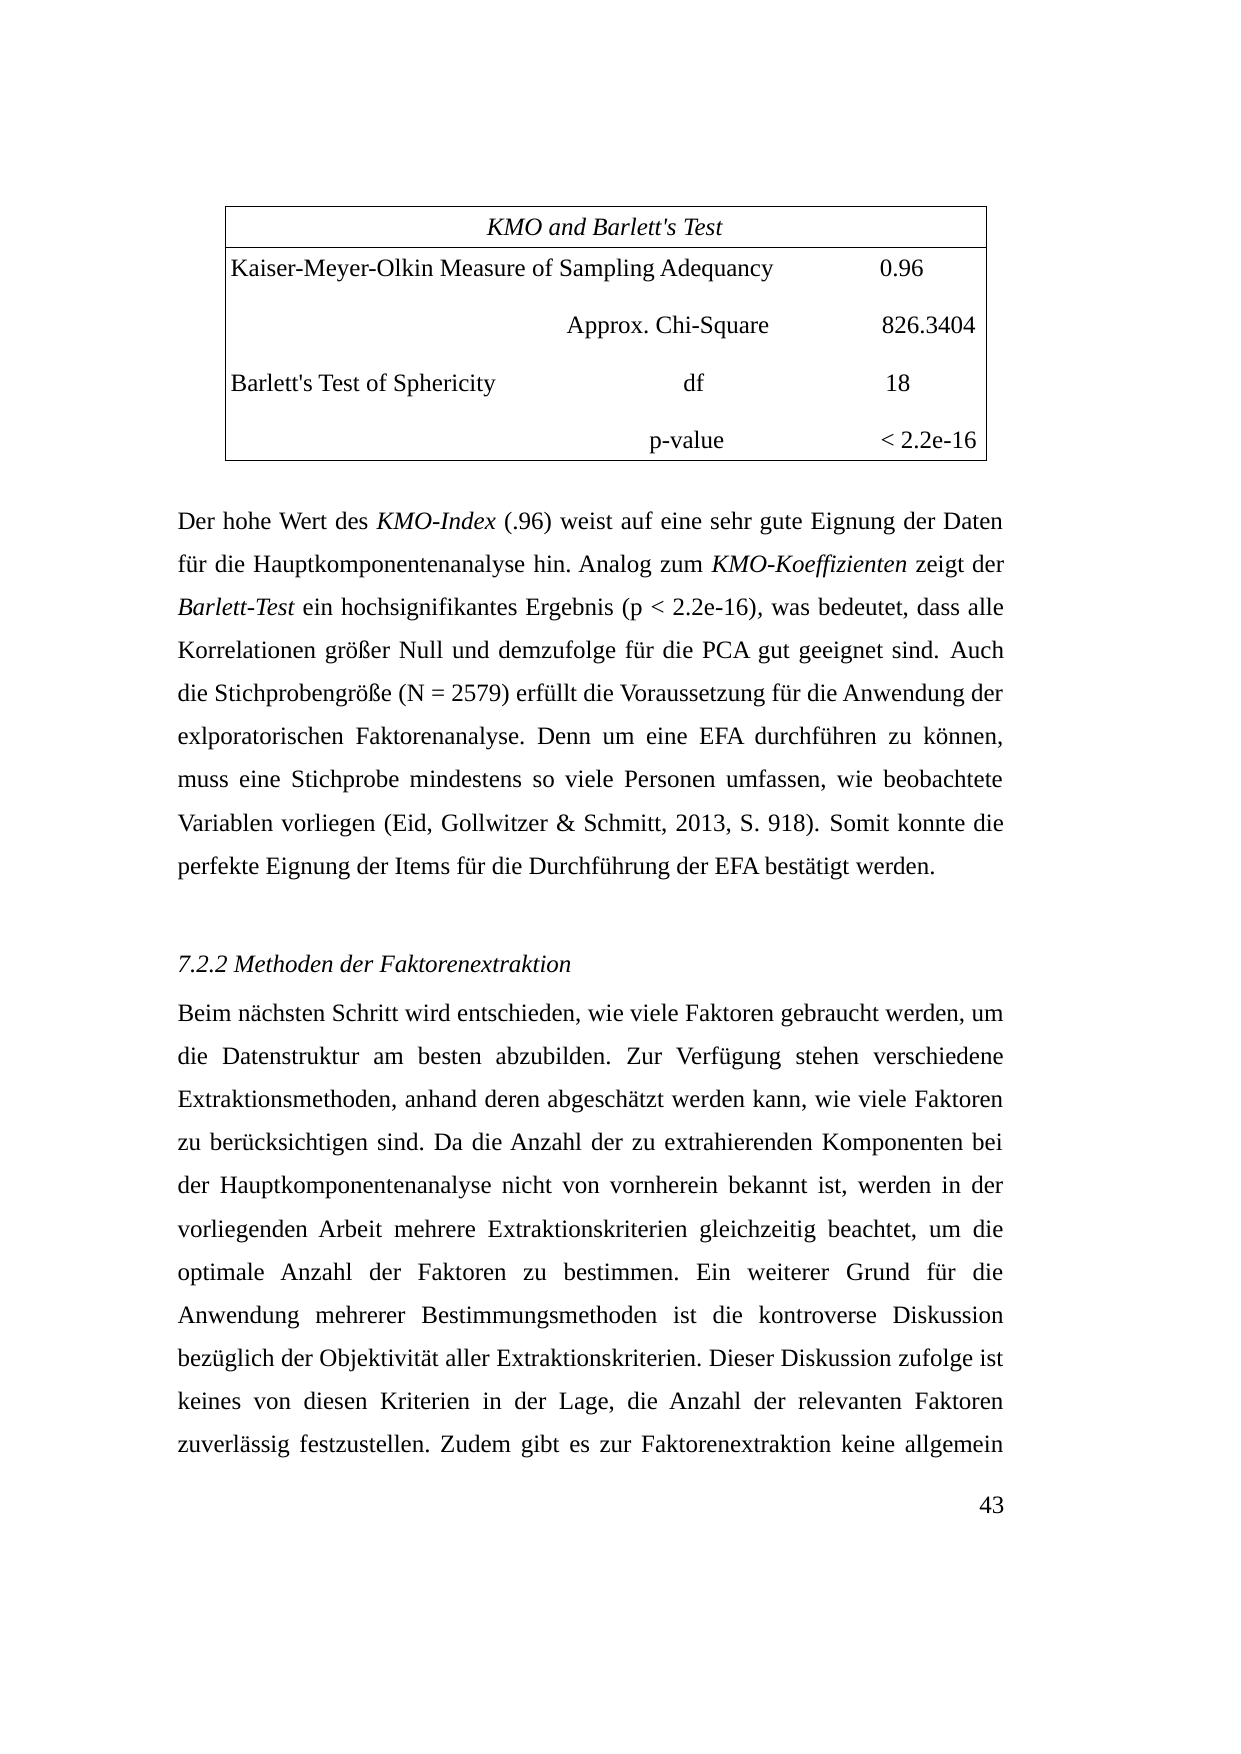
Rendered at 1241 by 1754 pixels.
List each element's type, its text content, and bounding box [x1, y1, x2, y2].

text 7.2.2 Methoden der Faktorenextraktion [177, 949, 1004, 978]
table_cell Kaiser-Meyer-Olkin Measure of Sampling Adequancy 0.96 Approx. Chi-Square 826.3404 Barlett's Test of Sphericity df 18 p-value < 2.2e-16 [226, 248, 986, 460]
text Beim nächsten Schritt wird entschieden, wie viele Faktoren gebraucht werden, um die Datenstruktur am besten abzubilden. Zur Verfügung stehen verschiedene Extraktionsmethoden, anhand deren abgeschätzt werden kann, wie viele Faktoren zu berücksichtigen sind. Da die Anzahl der zu extrahierenden Komponenten bei der Hauptkomponentenanalyse nicht von vornherein bekannt ist, werden in der vorliegenden Arbeit mehrere Extraktionskriterien gleichzeitig beachtet, um die optimale Anzahl der Faktoren zu bestimmen. Ein weiterer Grund für die Anwendung mehrerer Bestimmungsmethoden ist die kontroverse Diskussion bezüglich der Objektivität aller Extraktionskriterien. Dieser Diskussion zufolge ist keines von diesen Kriterien in der Lage, die Anzahl der relevanten Faktoren zuverlässig festzustellen. Zudem gibt es zur Faktorenextraktion keine allgemein [177, 998, 1004, 1458]
table_header KMO and Barlett's Test [226, 207, 986, 247]
text Der hohe Wert des KMO-Index (.96) weist auf eine sehr gute Eignung der Daten für die Hauptkomponentenanalyse hin. Analog zum KMO-Koeffizienten zeigt der Barlett-Test ein hochsignifikantes Ergebnis (p < 2.2e-16), was bedeutet, dass alle Korrelationen größer Null und demzufolge für die PCA gut geeignet sind. Auch die Stichprobengröße (N = 2579) erfüllt die Voraussetzung für die Anwendung der exlporatorischen Faktorenanalyse. Denn um eine EFA durchführen zu können, muss eine Stichprobe mindestens so viele Personen umfassen, wie beobachtete Variablen vorliegen (Eid, Gollwitzer & Schmitt, 2013, S. 918). Somit konnte die perfekte Eignung der Items für die Durchführung der EFA bestätigt werden. [177, 506, 1004, 879]
